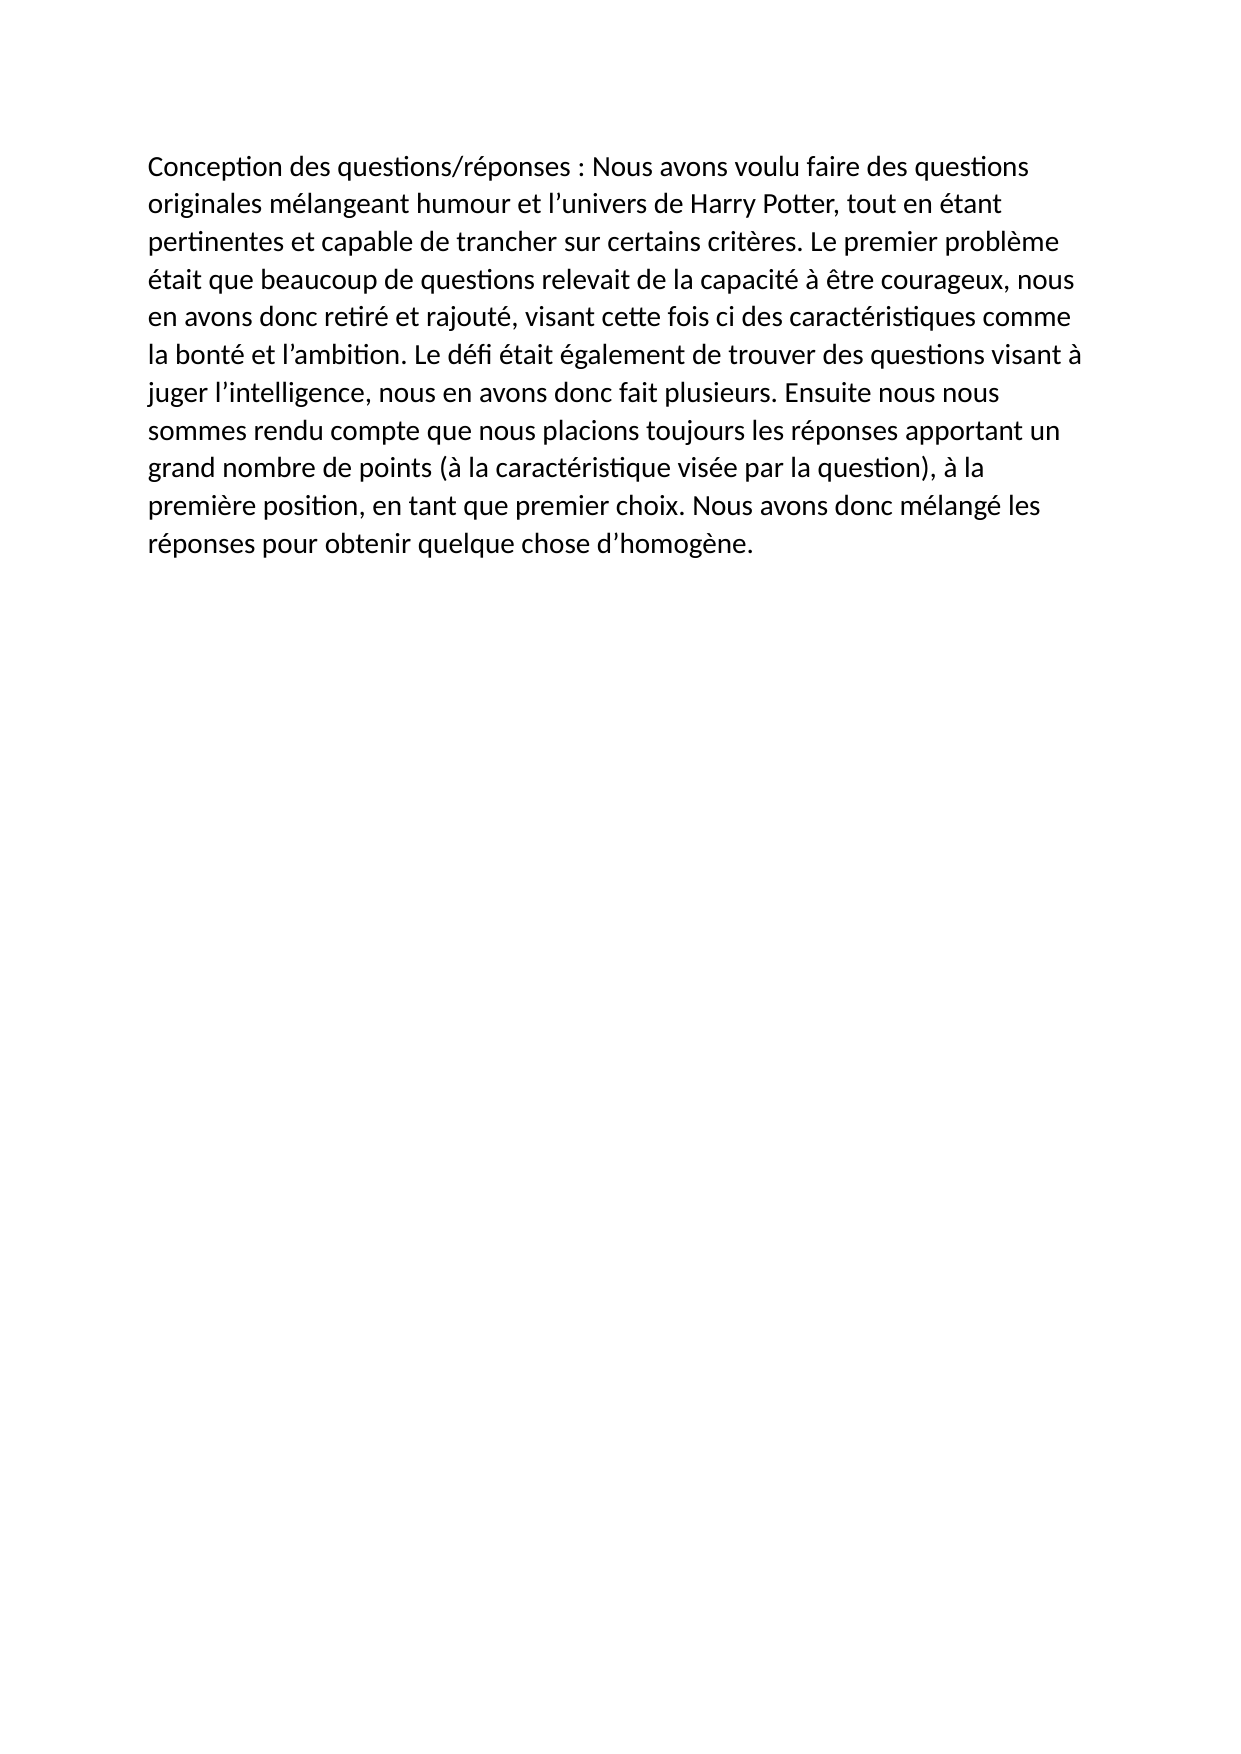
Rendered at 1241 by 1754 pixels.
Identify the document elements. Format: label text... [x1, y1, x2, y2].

text Conception des questions/réponses : Nous avons voulu faire des questions originales mélangeant humour et l’univers de Harry Potter, tout en étant pertinentes et capable de trancher sur certains critères. Le premier problème était que beaucoup de questions relevait de la capacité à être courageux, nous en avons donc retiré et rajouté, visant cette fois ci des caractéristiques comme la bonté et l’ambition. Le défi était également de trouver des questions visant à juger l’intelligence, nous en avons donc fait plusieurs. Ensuite nous nous sommes rendu compte que nous placions toujours les réponses apportant un grand nombre de points (à la caractéristique visée par la question), à la première position, en tant que premier choix. Nous avons donc mélangé les réponses pour obtenir quelque chose d’homogène. [148, 148, 1093, 560]
